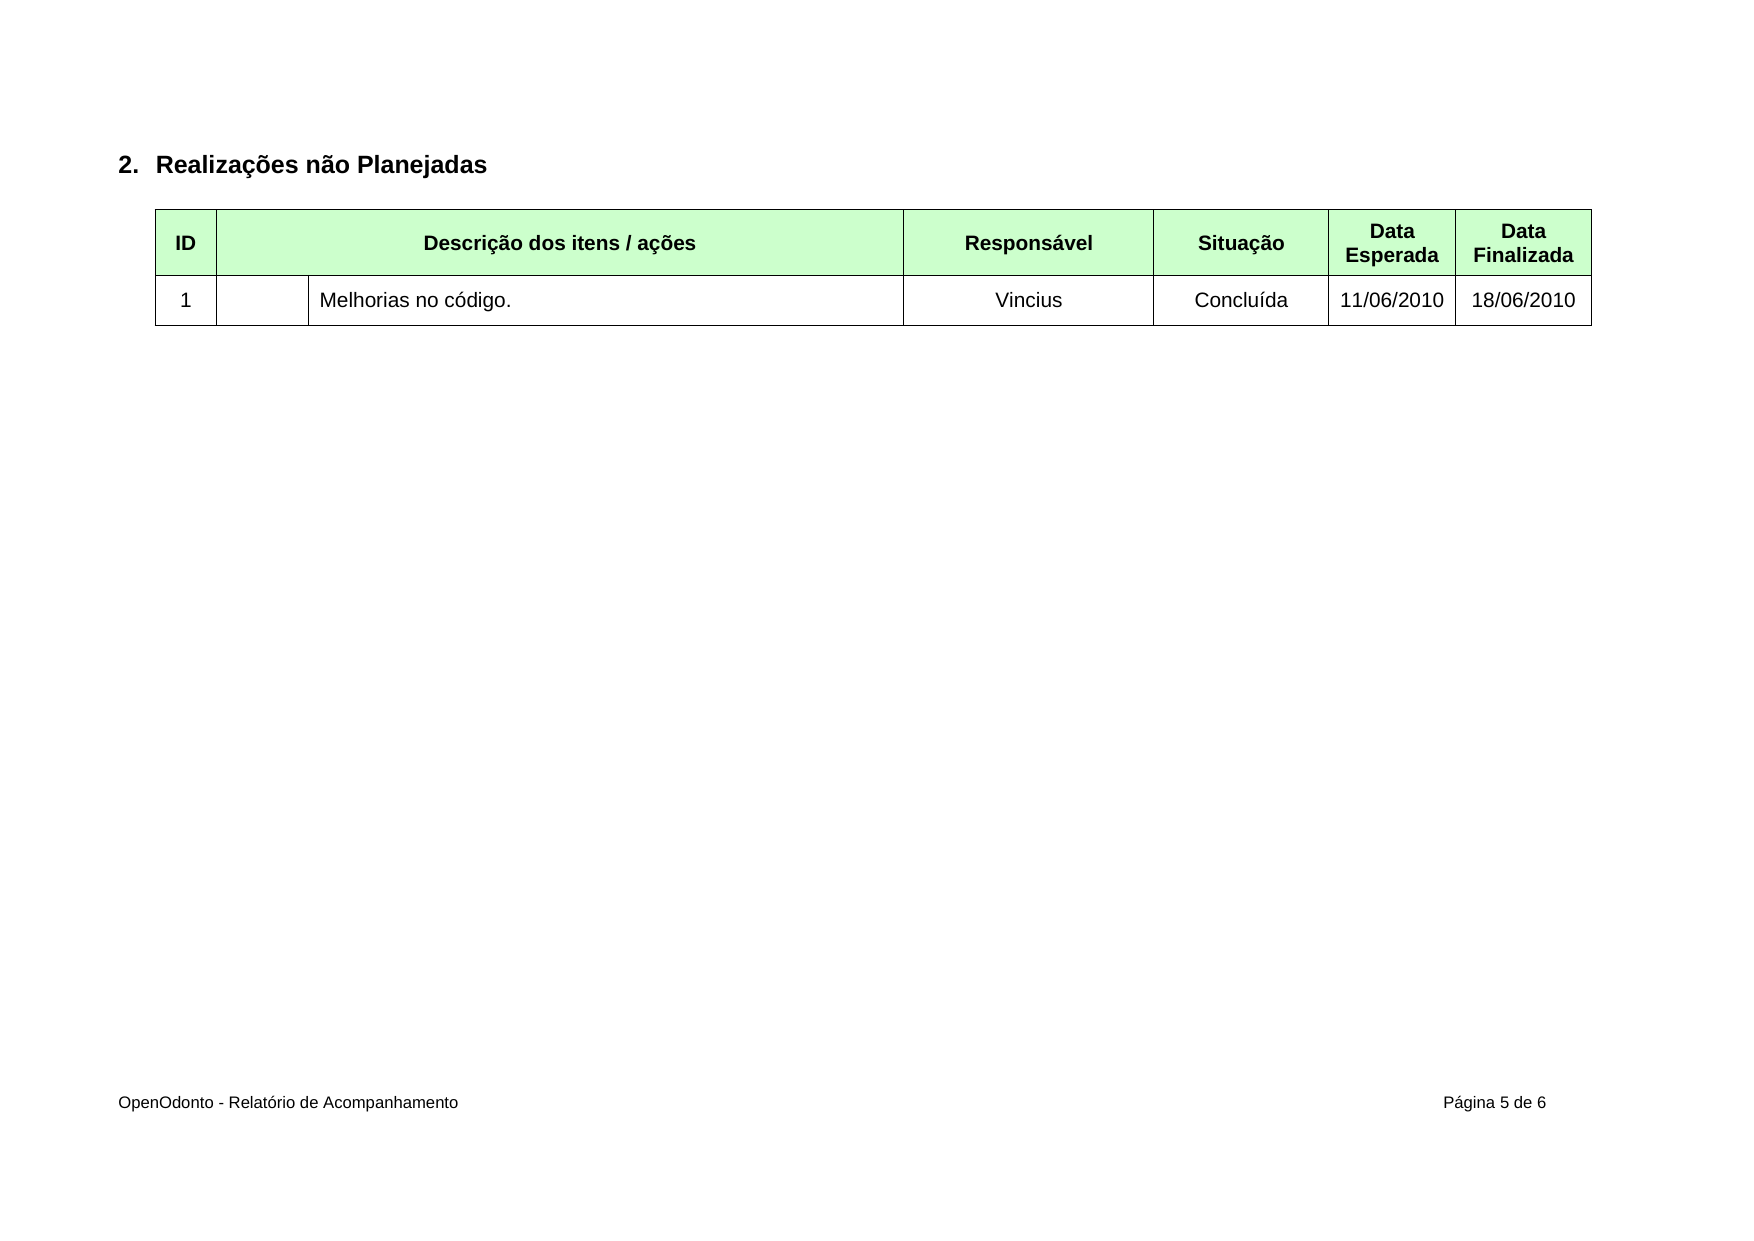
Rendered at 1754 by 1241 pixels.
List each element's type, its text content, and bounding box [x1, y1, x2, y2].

table_header Responsável [904, 210, 1153, 275]
table_cell [217, 276, 308, 325]
subtitle Realizações não Planejadas [118, 150, 1636, 179]
table_header Data Finalizada [1456, 210, 1591, 275]
table_cell 18/06/2010 [1456, 276, 1591, 325]
table_cell Concluída [1154, 276, 1328, 325]
table_header Descrição dos itens / ações [217, 210, 903, 275]
table_cell 11/06/2010 [1329, 276, 1455, 325]
table_header Data Esperada [1329, 210, 1455, 275]
table_cell Melhorias no código. [309, 276, 903, 325]
table_header ID [156, 210, 216, 275]
table_cell Vincius [904, 276, 1153, 325]
table_header Situação [1154, 210, 1328, 275]
table_cell 1 [156, 276, 216, 325]
